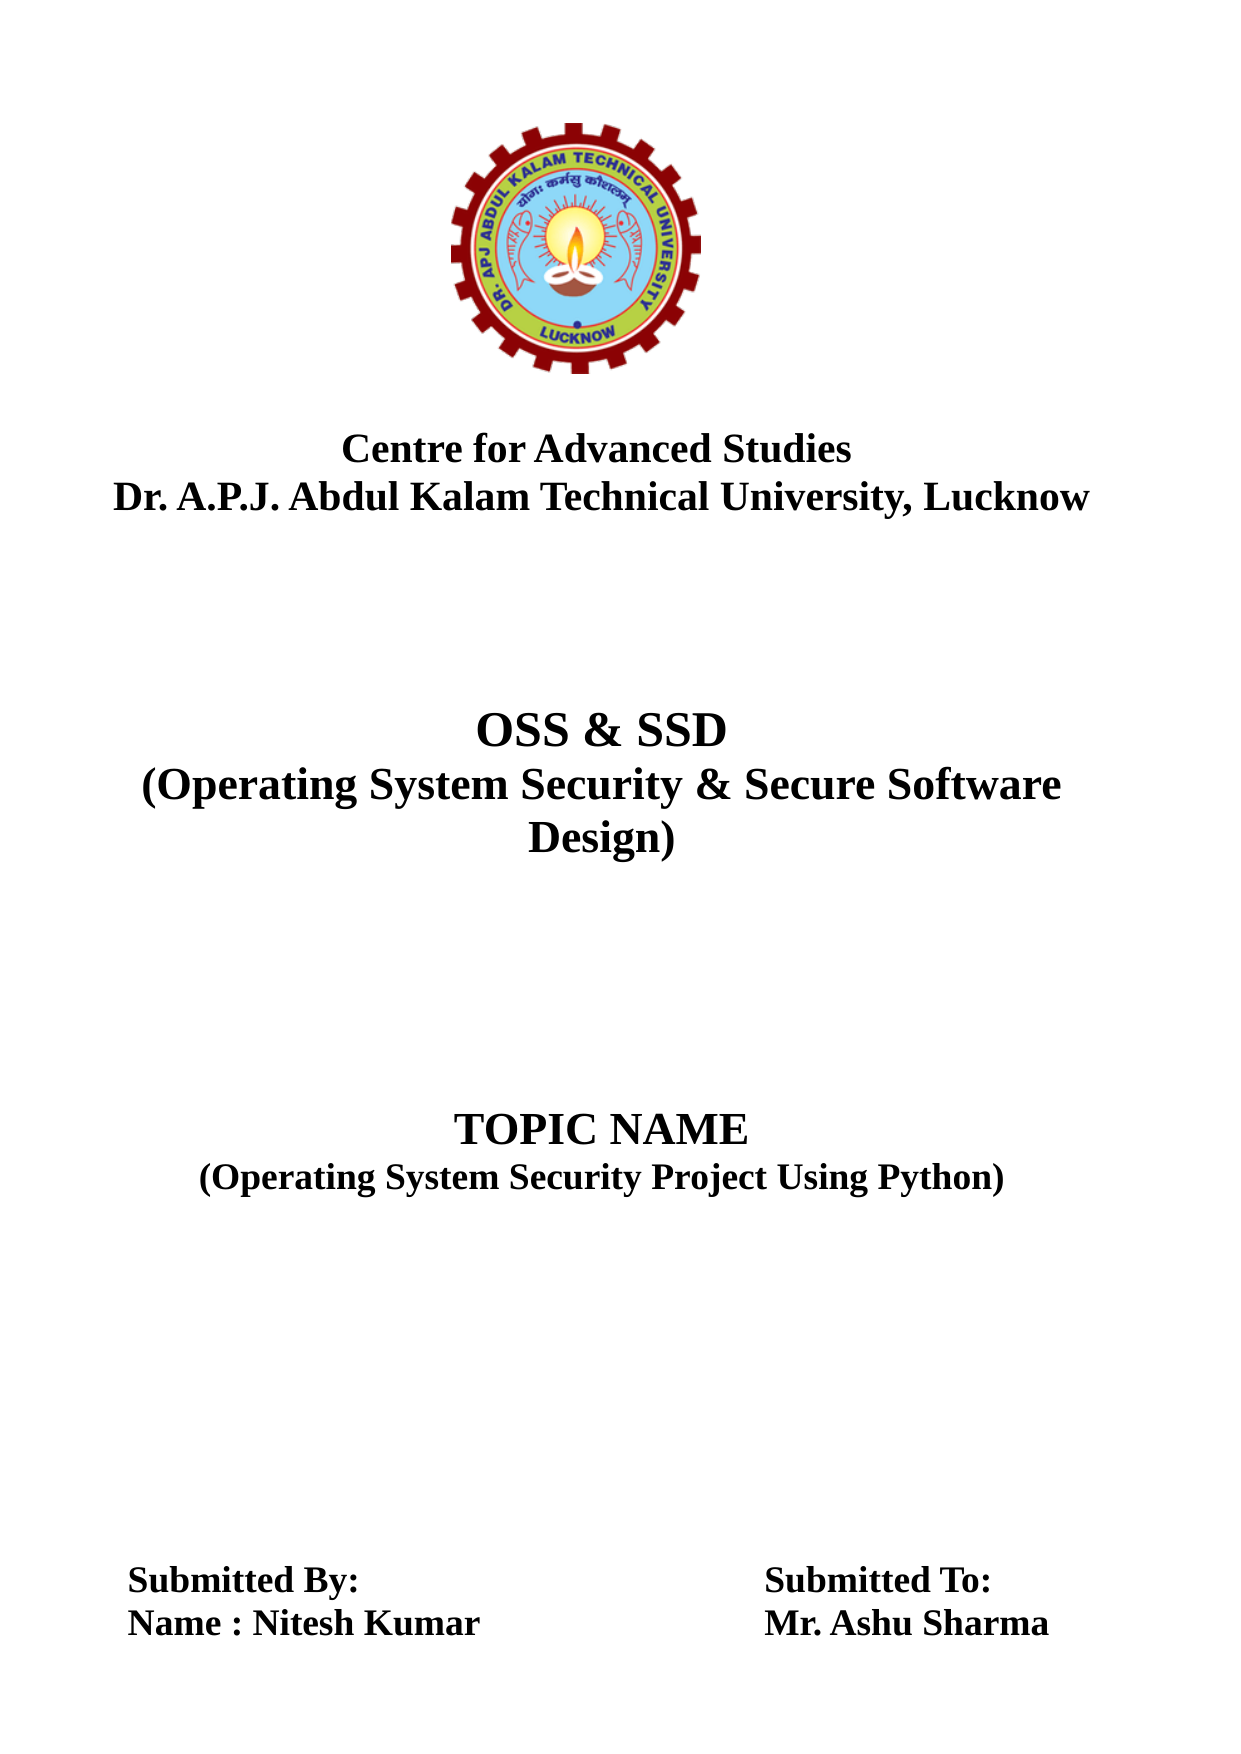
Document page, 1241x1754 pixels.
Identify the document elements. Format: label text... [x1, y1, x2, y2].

text Name : Nitesh Kumar Mr. Ashu Sharma [99, 1600, 1104, 1643]
text OSS & SSD [99, 699, 1104, 757]
text Submitted By: Submitted To: [99, 1557, 1104, 1600]
text (Operating System Security & Secure Software Design) [99, 757, 1104, 862]
text Centre for Advanced Studies [99, 424, 1104, 472]
text (Operating System Security Project Using Python) [99, 1155, 1104, 1198]
picture [451, 123, 701, 374]
text Dr. A.P.J. Abdul Kalam Technical University, Lucknow [99, 472, 1104, 520]
text TOPIC NAME [99, 1102, 1104, 1155]
